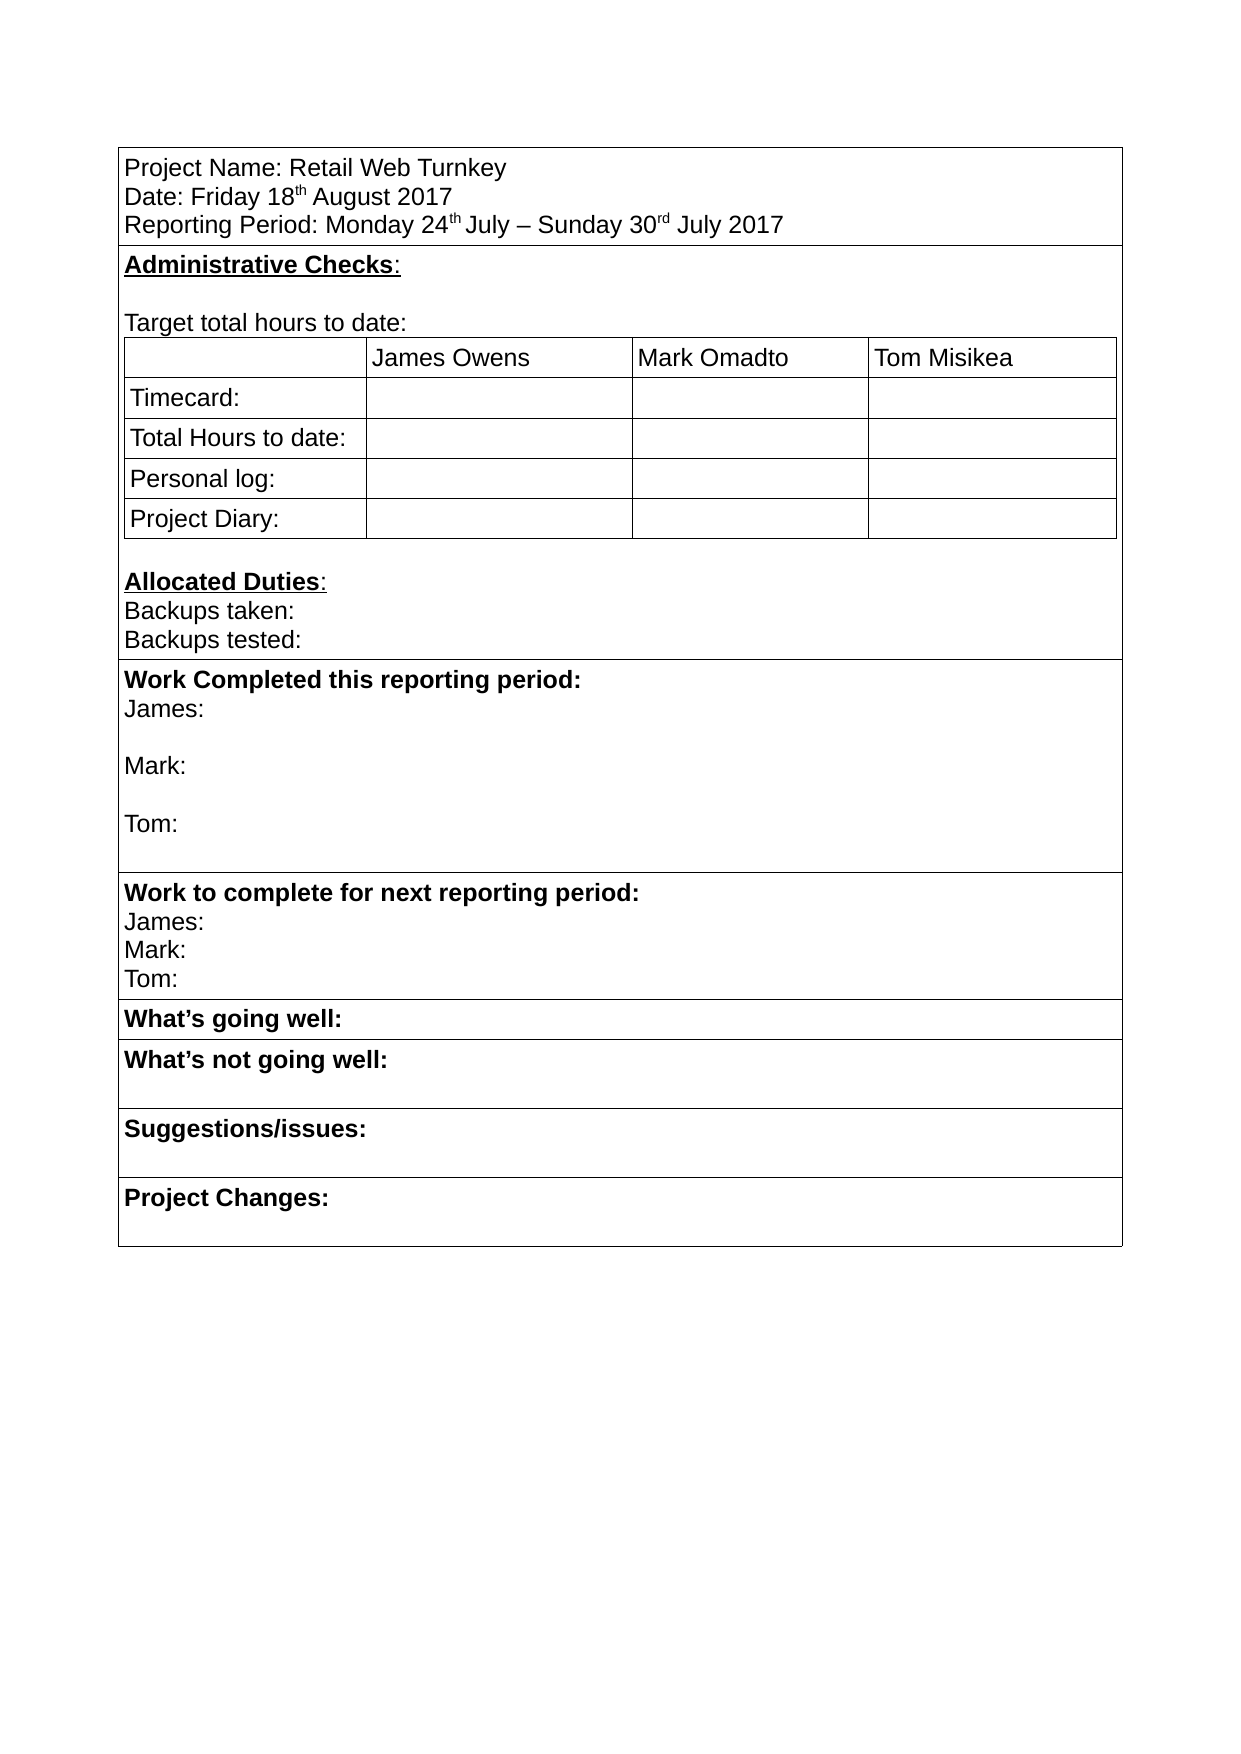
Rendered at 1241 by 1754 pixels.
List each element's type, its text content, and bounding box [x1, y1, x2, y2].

table_cell [367, 419, 632, 458]
table_cell What’s not going well: [119, 1040, 1122, 1108]
table_cell Project Changes: [119, 1178, 1122, 1246]
table_cell What’s going well: [119, 1000, 1122, 1039]
table_header James Owens [367, 338, 632, 377]
table_cell Timecard: [125, 378, 366, 417]
table_cell [633, 499, 868, 538]
table_cell [367, 499, 632, 538]
table_header [125, 338, 366, 377]
table_cell [633, 378, 868, 417]
table_cell [633, 459, 868, 498]
table_cell Work to complete for next reporting period: James: Mark: Tom: [119, 873, 1122, 998]
table_cell Suggestions/issues: [119, 1109, 1122, 1177]
table_cell [869, 499, 1116, 538]
table_cell [869, 378, 1116, 417]
table_cell Project Diary: [125, 499, 366, 538]
table_cell Work Completed this reporting period: James: Mark: Tom: [119, 660, 1122, 872]
table_cell [367, 459, 632, 498]
table_cell Administrative Checks: Target total hours to date: Allocated Duties: Backups taken: Backups tested: [119, 246, 1122, 659]
table_cell [367, 378, 632, 417]
table_cell [869, 459, 1116, 498]
table_cell Total Hours to date: [125, 419, 366, 458]
table_cell Personal log: [125, 459, 366, 498]
table_cell [633, 419, 868, 458]
table_header Tom Misikea [869, 338, 1116, 377]
table_cell [869, 419, 1116, 458]
table_header Project Name: Retail Web Turnkey Date: Friday 18th August 2017 Reporting Period: Monday 24th July – Sunday 30rd July 2017 [119, 148, 1122, 245]
table_header Mark Omadto [633, 338, 868, 377]
